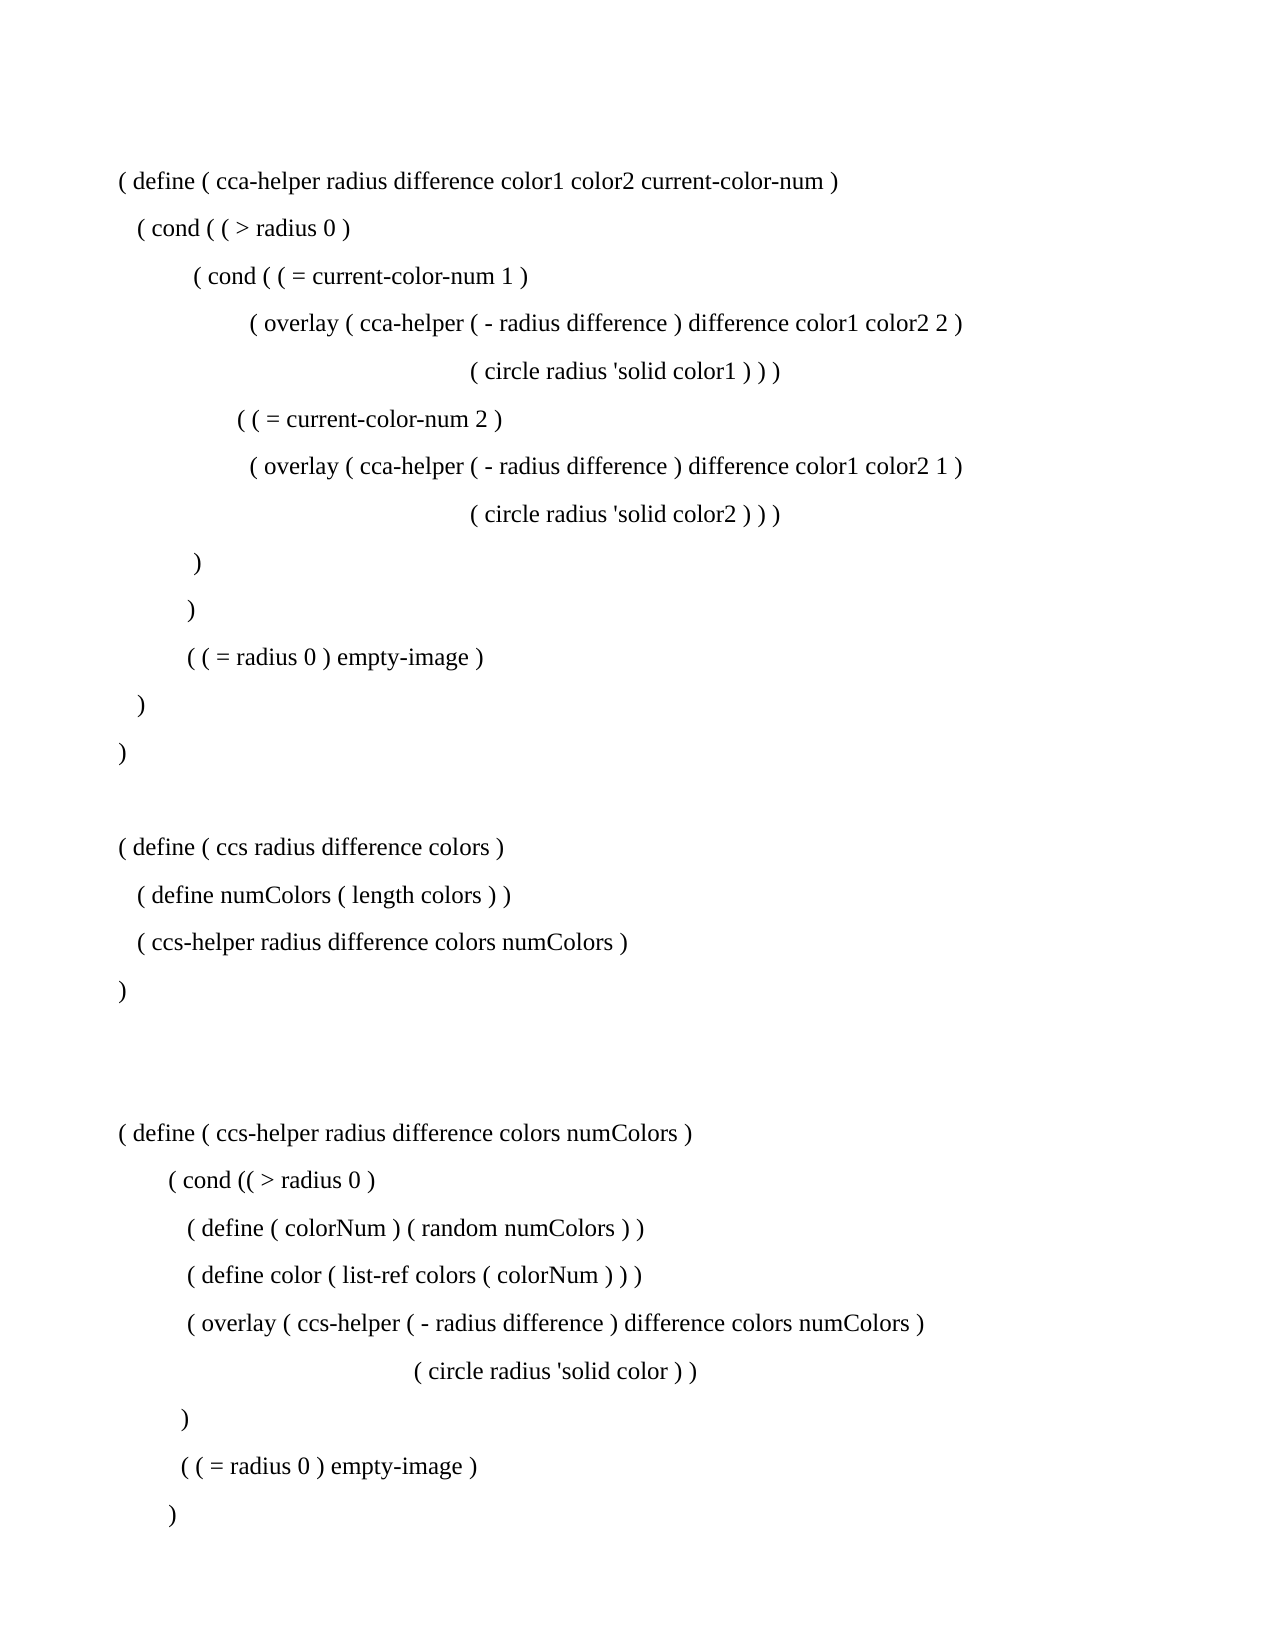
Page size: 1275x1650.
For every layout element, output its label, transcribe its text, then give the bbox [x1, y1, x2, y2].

text ( circle radius 'solid color ) ) [118, 1356, 1157, 1384]
text ( overlay ( cca-helper ( - radius difference ) difference color1 color2 2 ) [118, 308, 1157, 337]
text ( define ( ccs-helper radius difference colors numColors ) [118, 1118, 1157, 1147]
text ( define ( colorNum ) ( random numColors ) ) [118, 1213, 1157, 1242]
text ( circle radius 'solid color1 ) ) ) [118, 356, 1157, 385]
text ( define color ( list-ref colors ( colorNum ) ) ) [118, 1261, 1157, 1289]
text ( ( = current-color-num 2 ) [118, 404, 1157, 432]
text ) [118, 1499, 1157, 1527]
text ( overlay ( ccs-helper ( - radius difference ) difference colors numColors ) [118, 1308, 1157, 1337]
text ( define ( cca-helper radius difference color1 color2 current-color-num ) [118, 166, 1157, 194]
text ( cond ( ( = current-color-num 1 ) [118, 261, 1157, 290]
text ( overlay ( cca-helper ( - radius difference ) difference color1 color2 1 ) [118, 451, 1157, 480]
text ) [118, 689, 1157, 718]
text ( ( = radius 0 ) empty-image ) [118, 642, 1157, 671]
text ) [118, 547, 1157, 575]
text ( define numColors ( length colors ) ) [118, 880, 1157, 908]
text ) [118, 594, 1157, 623]
text ( define ( ccs radius difference colors ) [118, 832, 1157, 861]
text ) [118, 1403, 1157, 1432]
text ( cond ( ( > radius 0 ) [118, 213, 1157, 242]
text ( cond (( > radius 0 ) [118, 1165, 1157, 1194]
text ( ( = radius 0 ) empty-image ) [118, 1451, 1157, 1480]
text ( ccs-helper radius difference colors numColors ) [118, 927, 1157, 956]
text ( circle radius 'solid color2 ) ) ) [118, 499, 1157, 528]
text ) [118, 975, 1157, 1004]
text ) [118, 737, 1157, 766]
